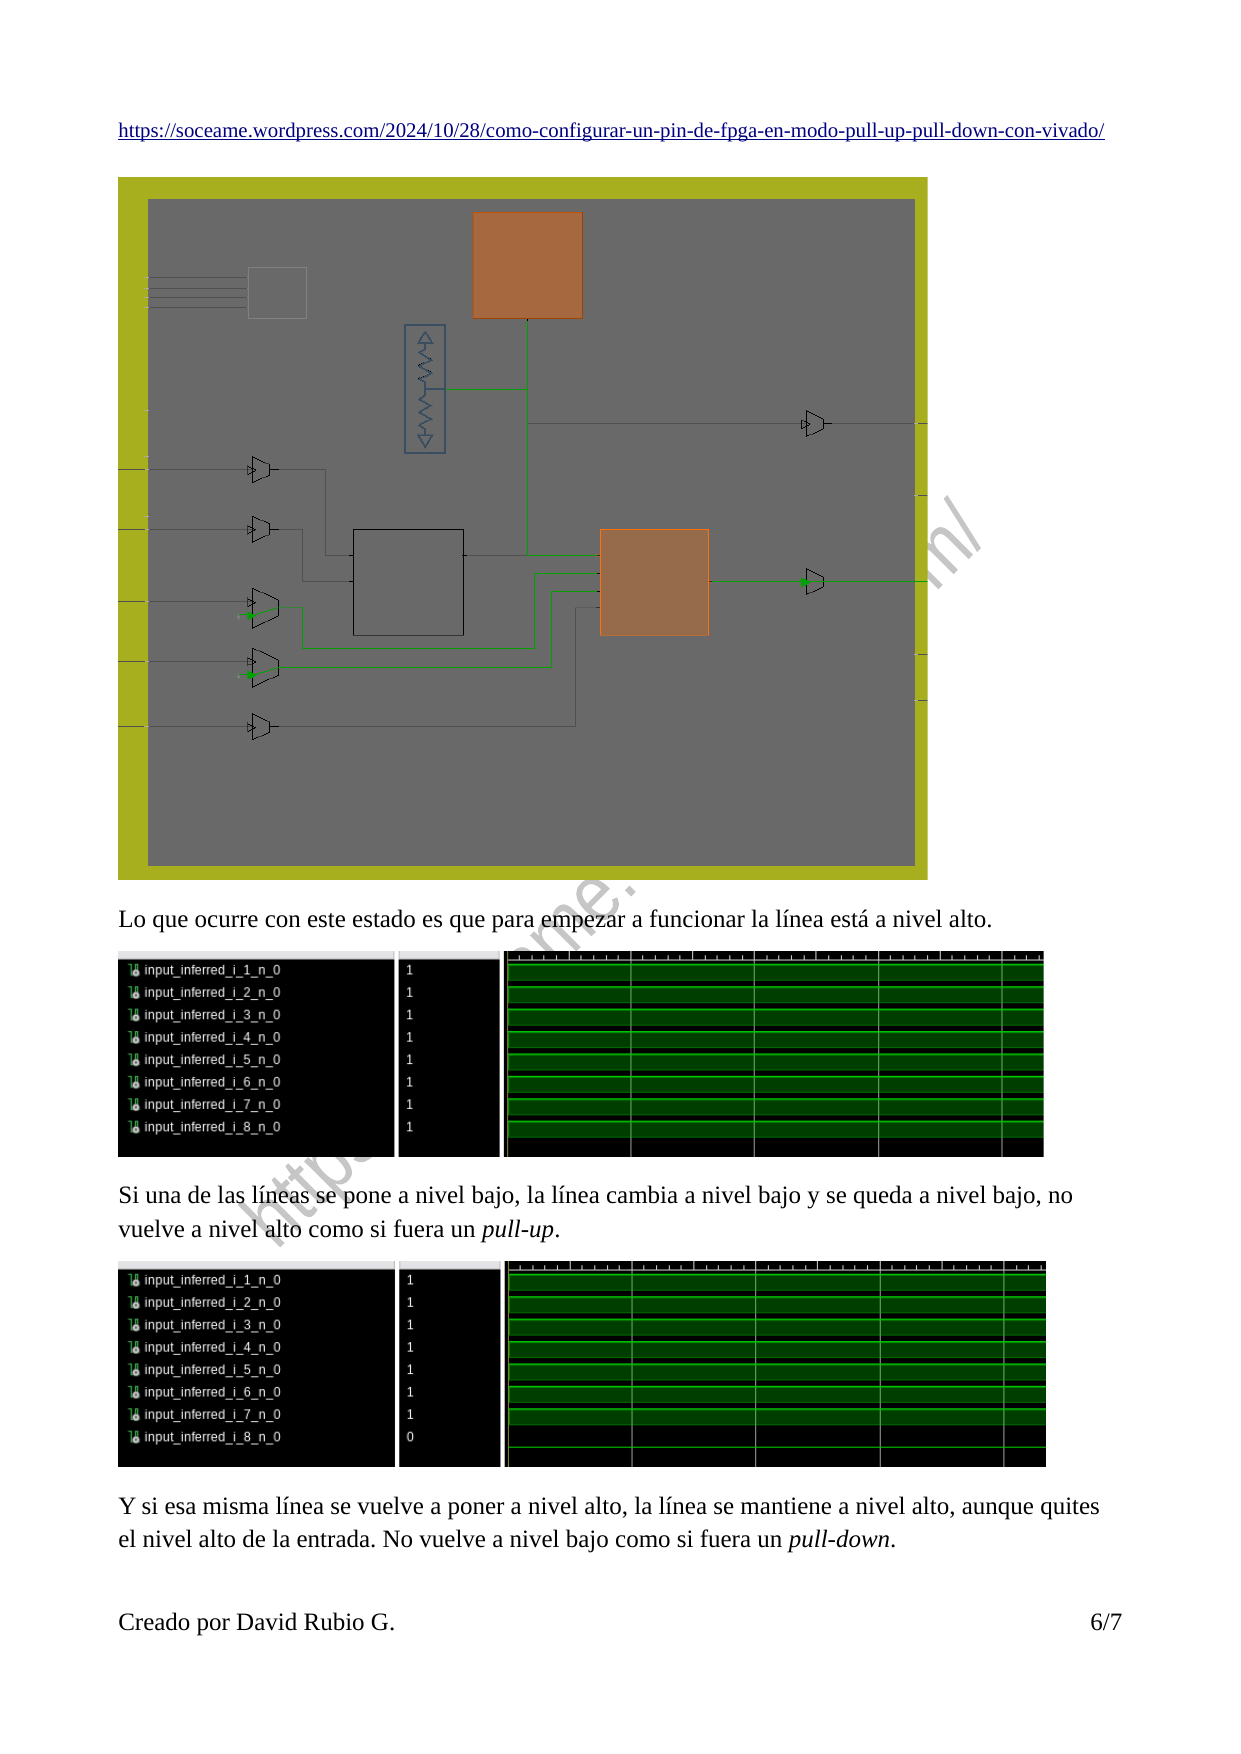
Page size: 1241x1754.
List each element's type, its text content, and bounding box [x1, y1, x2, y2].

picture [118, 177, 928, 880]
text Si una de las líneas se pone a nivel bajo, la línea cambia a nivel bajo y se queda a nivel bajo, no vuelve a nivel alto como si fuera un pull-up. [262, 1181, 1122, 1242]
picture [118, 951, 1044, 1157]
picture [118, 1261, 1046, 1467]
text Si una de las líneas se pone a nivel bajo, la línea cambia a nivel bajo y se queda a nivel bajo, no vuelve a nivel alto como si fuera un pull-up. [118, 1181, 276, 1242]
text Y si esa misma línea se vuelve a poner a nivel alto, la línea se mantiene a nivel alto, aunque quites el nivel alto de la entrada. No vuelve a nivel bajo como si fuera un pull-down. [118, 1491, 1122, 1553]
text Lo que ocurre con este estado es que para empezar a funcionar la línea está a nivel alto. [118, 904, 560, 932]
text Lo que ocurre con este estado es que para empezar a funcionar la línea está a nivel alto. [586, 904, 1122, 932]
